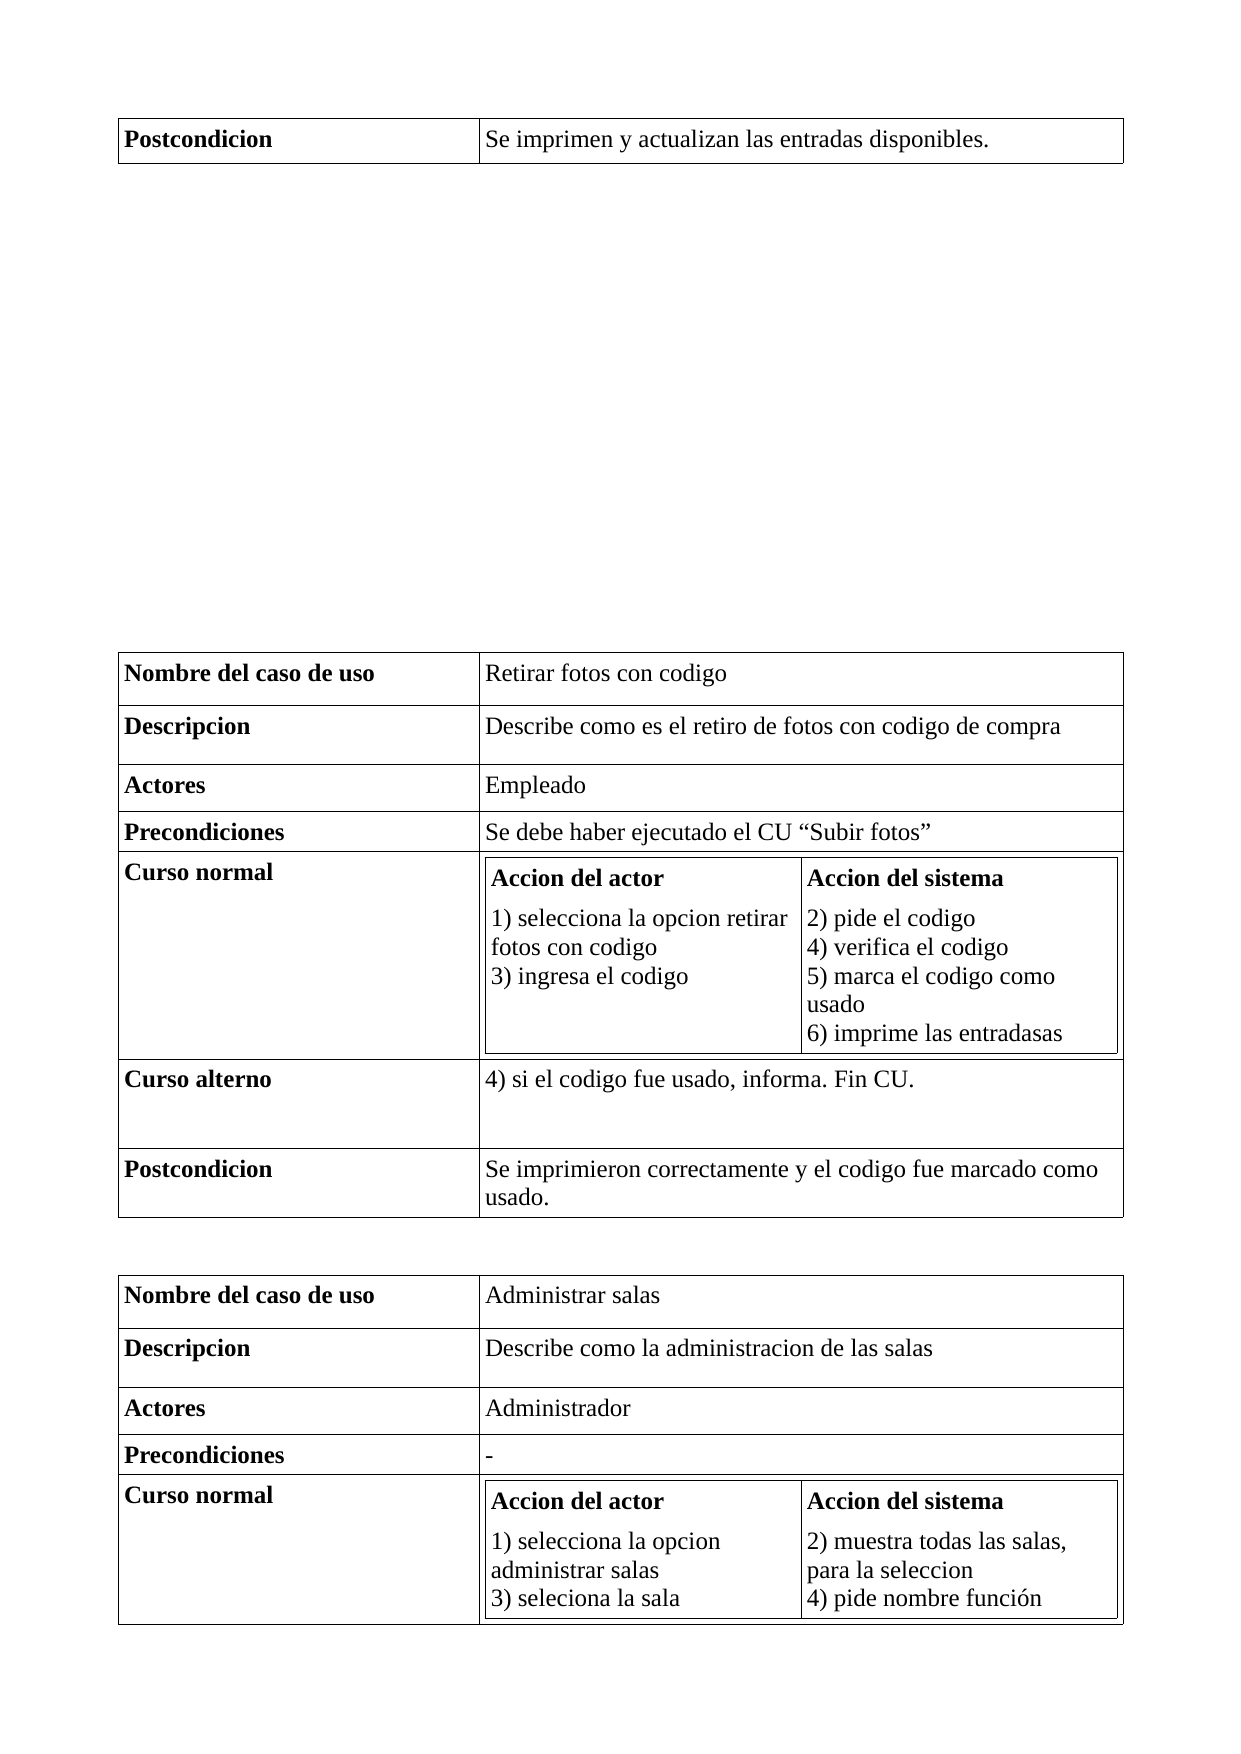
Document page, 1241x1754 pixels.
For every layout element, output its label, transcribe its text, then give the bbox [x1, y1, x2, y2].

table_cell 1) selecciona la opcion administrar salas 3) seleciona la sala [486, 1520, 801, 1618]
table_cell Actores [119, 1388, 479, 1434]
table_header Accion del sistema [802, 858, 1117, 898]
table_cell 2) muestra todas las salas, para la seleccion 4) pide nombre función [802, 1520, 1117, 1618]
table_header Accion del actor [486, 858, 801, 898]
table_cell [480, 1475, 1123, 1624]
table_cell Postcondicion [119, 119, 479, 163]
table_cell Curso alterno [119, 1060, 479, 1148]
table_cell Empleado [480, 765, 1123, 811]
table_cell Precondiciones [119, 812, 479, 851]
table_cell Describe como la administracion de las salas [480, 1329, 1123, 1387]
table_cell Administrador [480, 1388, 1123, 1434]
table_cell Precondiciones [119, 1435, 479, 1474]
table_header Administrar salas [480, 1276, 1123, 1328]
table_header Nombre del caso de uso [119, 653, 479, 705]
table_cell Se debe haber ejecutado el CU “Subir fotos” [480, 812, 1123, 851]
table_cell Actores [119, 765, 479, 811]
table_header Retirar fotos con codigo [480, 653, 1123, 705]
table_cell Descripcion [119, 706, 479, 764]
table_cell 1) selecciona la opcion retirar fotos con codigo 3) ingresa el codigo [486, 898, 801, 1053]
table_cell Descripcion [119, 1329, 479, 1387]
table_cell Se imprimen y actualizan las entradas disponibles. [480, 119, 1123, 163]
table_cell [480, 852, 1123, 1059]
table_cell Postcondicion [119, 1149, 479, 1217]
table_cell Describe como es el retiro de fotos con codigo de compra [480, 706, 1123, 764]
table_cell Se imprimieron correctamente y el codigo fue marcado como usado. [480, 1149, 1123, 1217]
table_cell 2) pide el codigo 4) verifica el codigo 5) marca el codigo como usado 6) imprime las entradasas [802, 898, 1117, 1053]
table_cell 4) si el codigo fue usado, informa. Fin CU. [480, 1060, 1123, 1148]
table_cell - [480, 1435, 1123, 1474]
table_header Nombre del caso de uso [119, 1276, 479, 1328]
table_cell Curso normal [119, 1475, 479, 1624]
table_header Accion del sistema [802, 1481, 1117, 1520]
table_cell Curso normal [119, 852, 479, 1059]
table_header Accion del actor [486, 1481, 801, 1520]
